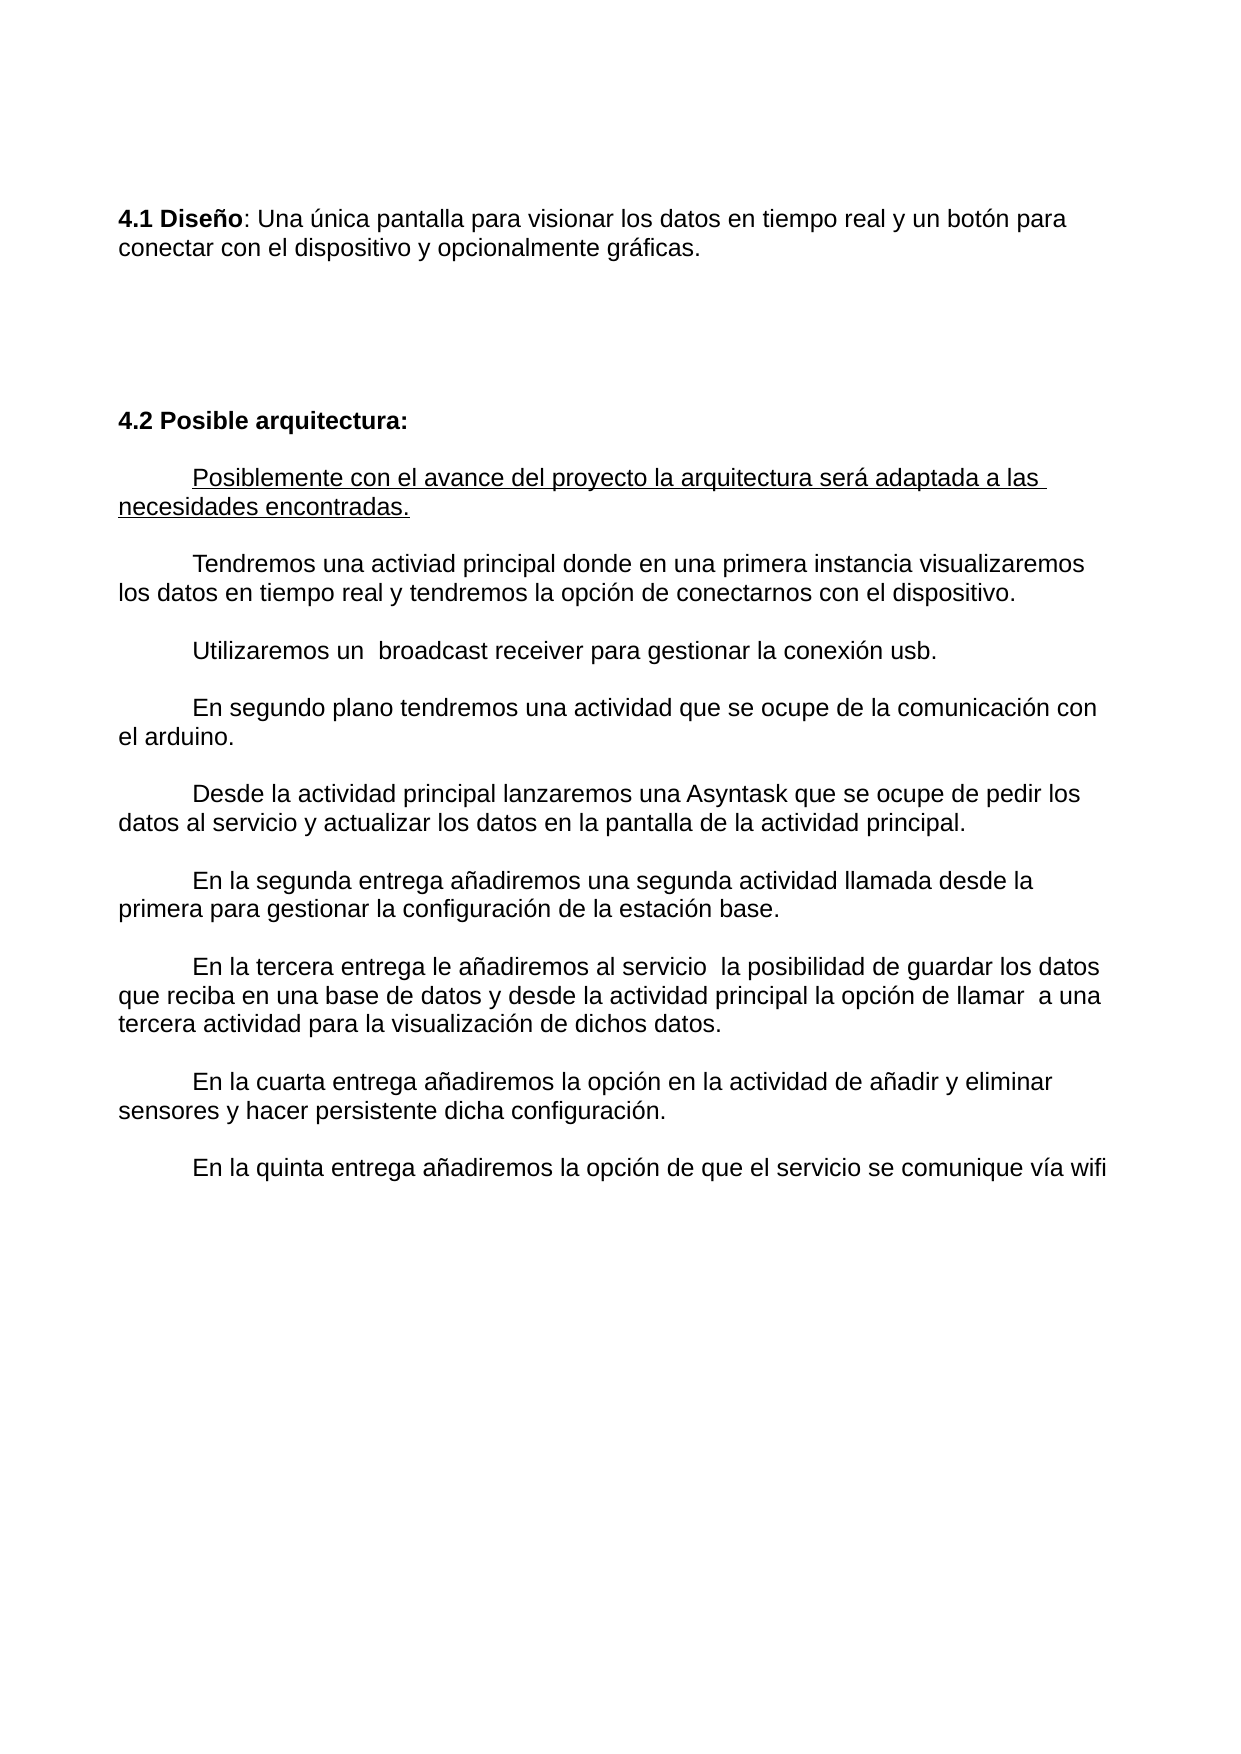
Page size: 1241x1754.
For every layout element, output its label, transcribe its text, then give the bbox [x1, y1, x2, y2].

text En la cuarta entrega añadiremos la opción en la actividad de añadir y eliminar sensores y hacer persistente dicha configuración. [118, 1067, 1122, 1124]
text Tendremos una activiad principal donde en una primera instancia visualizaremos los datos en tiempo real y tendremos la opción de conectarnos con el dispositivo. [118, 549, 1122, 607]
text En la tercera entrega le añadiremos al servicio la posibilidad de guardar los datos que reciba en una base de datos y desde la actividad principal la opción de llamar a una tercera actividad para la visualización de dichos datos. [118, 952, 1122, 1038]
text Desde la actividad principal lanzaremos una Asyntask que se ocupe de pedir los datos al servicio y actualizar los datos en la pantalla de la actividad principal. [118, 779, 1122, 837]
text 4.2 Posible arquitectura: [118, 406, 1122, 434]
text 4.1 Diseño: Una única pantalla para visionar los datos en tiempo real y un botón para conectar con el dispositivo y opcionalmente gráficas. [118, 204, 1122, 262]
text En la quinta entrega añadiremos la opción de que el servicio se comunique vía wifi [118, 1153, 1122, 1182]
text Posiblemente con el avance del proyecto la arquitectura será adaptada a las necesidades encontradas. [118, 463, 1122, 521]
text En segundo plano tendremos una actividad que se ocupe de la comunicación con el arduino. [118, 693, 1122, 751]
text Utilizaremos un broadcast receiver para gestionar la conexión usb. [118, 636, 1122, 664]
text En la segunda entrega añadiremos una segunda actividad llamada desde la primera para gestionar la configuración de la estación base. [118, 866, 1122, 923]
